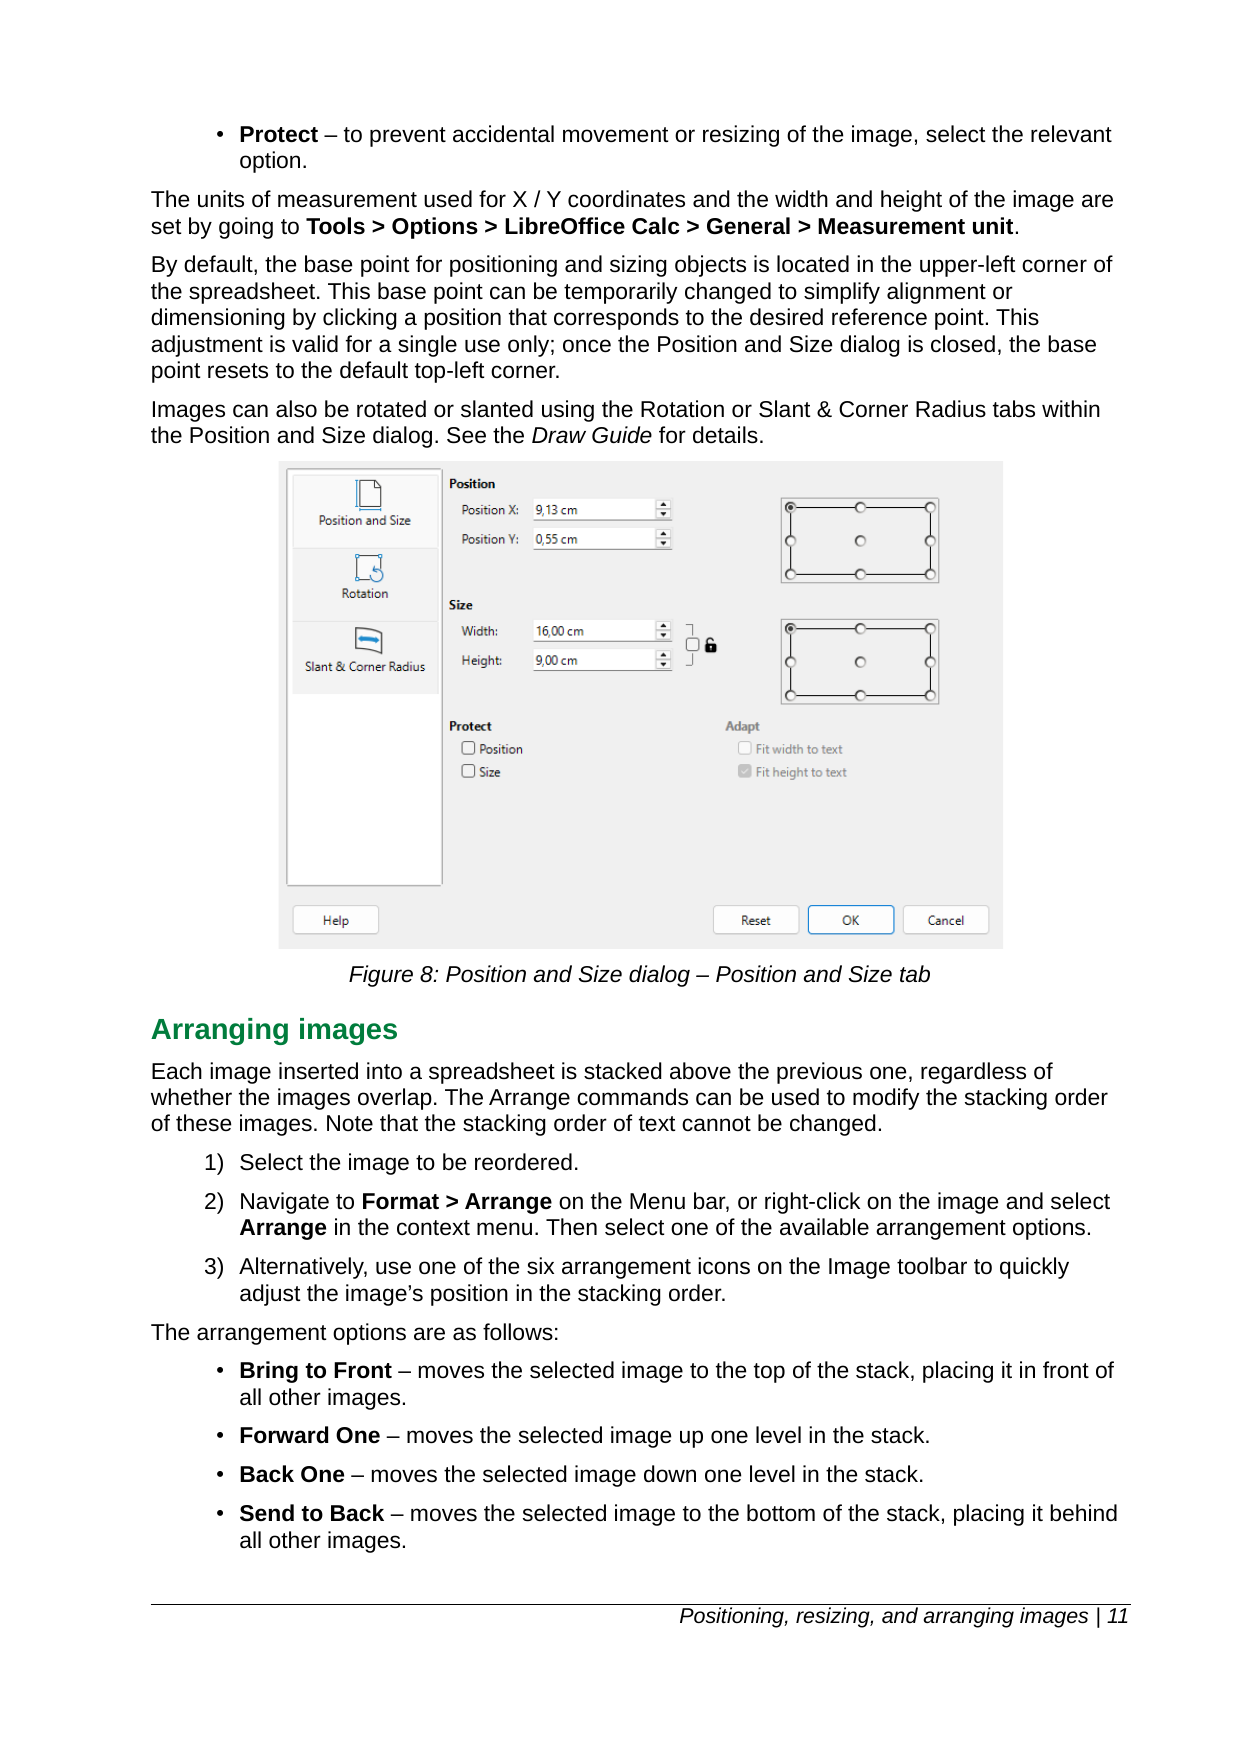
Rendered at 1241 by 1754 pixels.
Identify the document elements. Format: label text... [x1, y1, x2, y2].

list Alternatively, use one of the six arrangement icons on the Image toolbar to quickly adjust the image’s position in the stacking order. [224, 1253, 1131, 1306]
list Send to Back – moves the selected image to the bottom of the stack, placing it behind all other images. [224, 1500, 1131, 1553]
list Forward One – moves the selected image up one level in the stack. [224, 1422, 1131, 1449]
list Protect – to prevent accidental movement or resizing of the image, select the relevant option. [224, 121, 1131, 174]
list The arrangement options are as follows: [151, 1318, 1131, 1345]
text Images can also be rotated or slanted using the Rotation or Slant & Corner Radius tabs within the Position and Size dialog. See the Draw Guide for details. [151, 396, 1131, 448]
list Select the image to be reordered. [224, 1149, 1131, 1176]
list Navigate to Format > Arrange on the Menu bar, or right-click on the image and select Arrange in the context menu. Then select one of the available arrangement options. [224, 1188, 1131, 1241]
text By default, the base point for positioning and sizing objects is located in the upper-left corner of the spreadsheet. This base point can be temporarily changed to simplify alignment or dimensioning by clicking a position that corresponds to the desired reference point. This adjustment is valid for a single use only; once the Position and Size dialog is closed, the base point resets to the default top-left corner. [151, 251, 1131, 383]
picture [278, 461, 1004, 949]
list Each image inserted into a spreadsheet is stacked above the previous one, regardless of whether the images overlap. The Arrange commands can be used to modify the stacking order of these images. Note that the stacking order of text cannot be changed. [151, 1058, 1131, 1137]
text The units of measurement used for X / Y coordinates and the width and height of the image are set by going to Tools > Options > LibreOffice Calc > General > Measurement unit. [151, 186, 1131, 239]
subtitle Arranging images [151, 1012, 1131, 1045]
list Bring to Front – moves the selected image to the top of the stack, placing it in front of all other images. [224, 1357, 1131, 1410]
text Figure 8: Position and Size dialog – Position and Size tab [278, 961, 1003, 987]
list Back One – moves the selected image down one level in the stack. [224, 1461, 1131, 1488]
